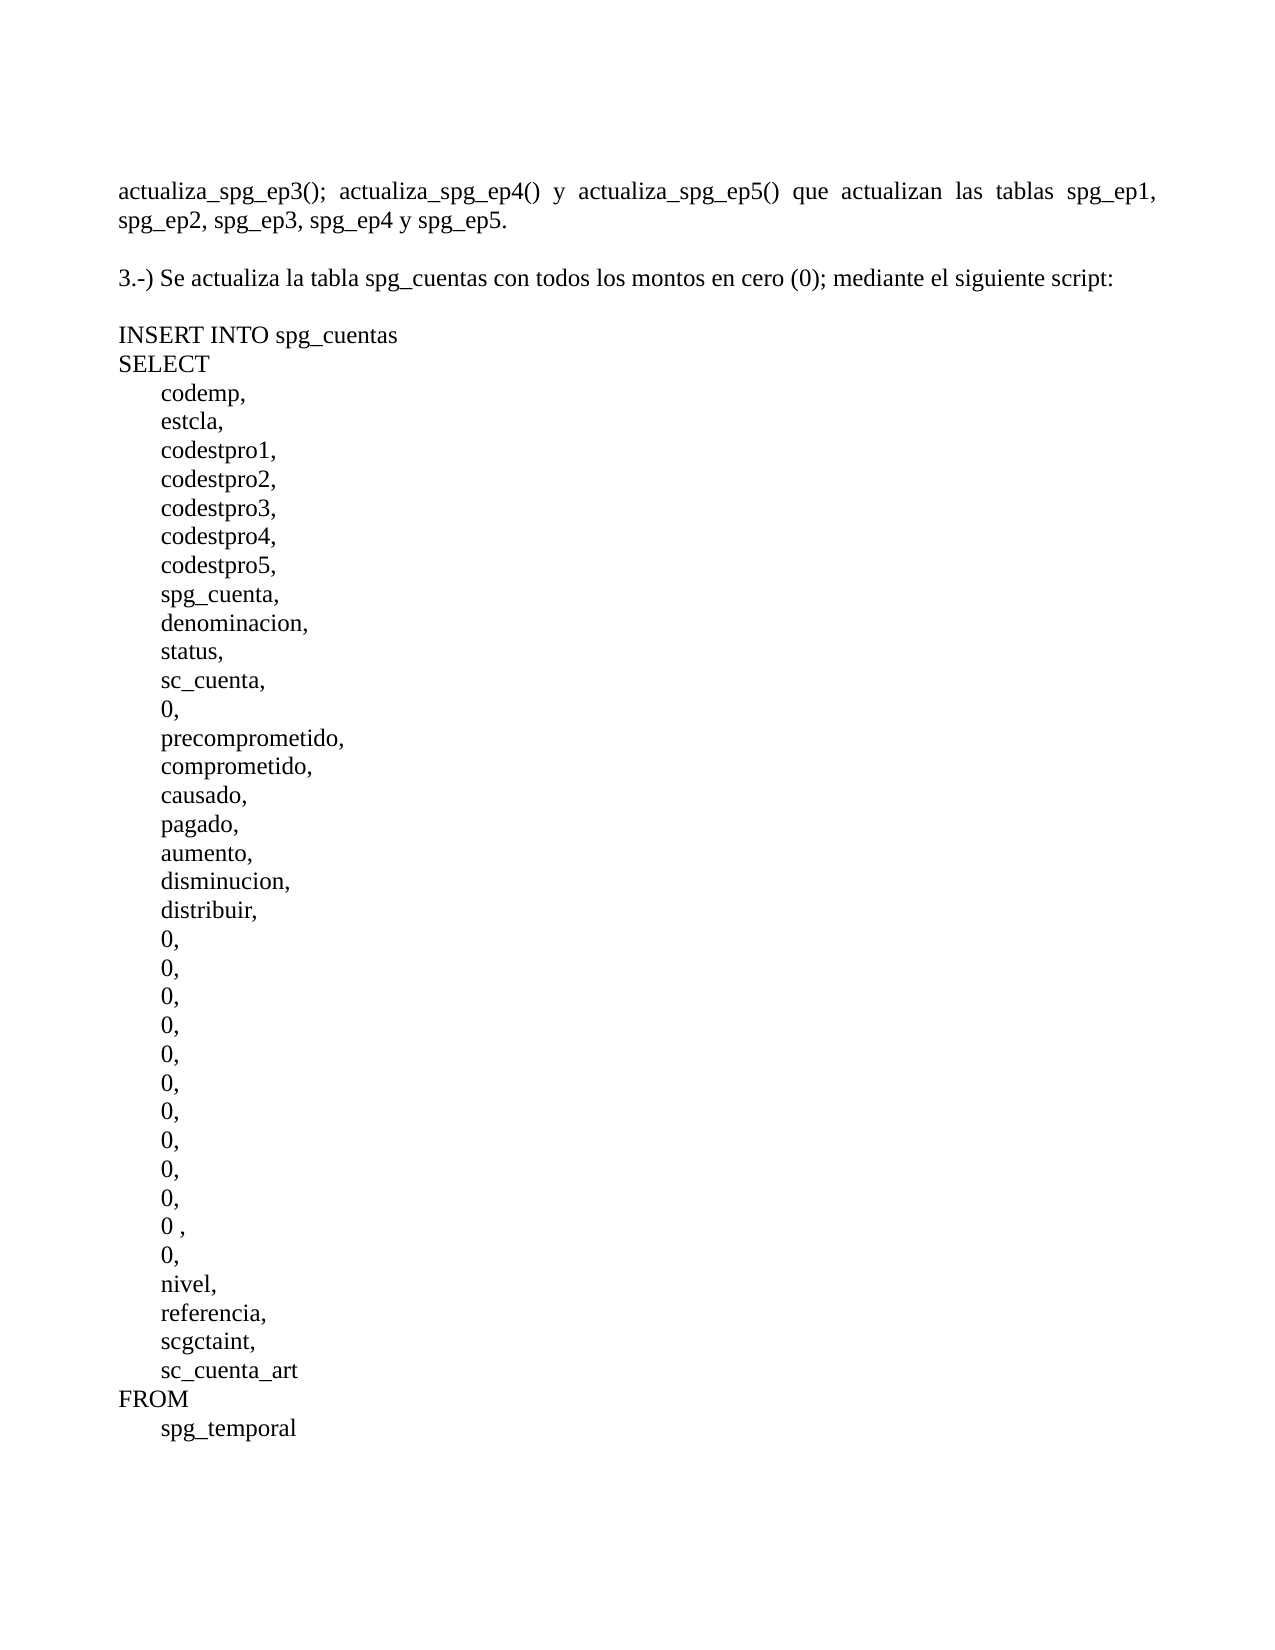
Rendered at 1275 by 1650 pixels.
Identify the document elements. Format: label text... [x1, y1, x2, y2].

text spg_cuenta, [118, 579, 1157, 608]
text 0 , [118, 1211, 1157, 1240]
text 0, [118, 1240, 1157, 1269]
text codestpro3, [118, 493, 1157, 521]
text codestpro5, [118, 550, 1157, 579]
text disminucion, [118, 866, 1157, 895]
text 0, [118, 1039, 1157, 1068]
text 0, [118, 694, 1157, 723]
text sc_cuenta_art [118, 1355, 1157, 1384]
text 0, [118, 953, 1157, 981]
text aumento, [118, 838, 1157, 866]
text 0, [118, 1154, 1157, 1183]
text codestpro2, [118, 464, 1157, 493]
text comprometido, [118, 751, 1157, 780]
text nivel, [118, 1269, 1157, 1298]
text scgctaint, [118, 1326, 1157, 1355]
text 0, [118, 1010, 1157, 1039]
text 0, [118, 1183, 1157, 1211]
text codestpro4, [118, 521, 1157, 550]
text 0, [118, 981, 1157, 1010]
text status, [118, 636, 1157, 665]
text precomprometido, [118, 723, 1157, 751]
text sc_cuenta, [118, 665, 1157, 694]
text distribuir, [118, 895, 1157, 924]
text spg_temporal [118, 1413, 1157, 1441]
text pagado, [118, 809, 1157, 838]
text 0, [118, 1125, 1157, 1154]
text referencia, [118, 1298, 1157, 1326]
text estcla, [118, 406, 1157, 435]
text 0, [118, 924, 1157, 953]
text 3.-) Se actualiza la tabla spg_cuentas con todos los montos en cero (0); mediante el siguiente script: [118, 263, 1157, 291]
text FROM [118, 1384, 1157, 1413]
text codestpro1, [118, 435, 1157, 464]
text denominacion, [118, 608, 1157, 636]
text 0, [118, 1096, 1157, 1125]
text causado, [118, 780, 1157, 809]
text SELECT [118, 349, 1157, 378]
text actualiza_spg_ep3(); actualiza_spg_ep4() y actualiza_spg_ep5() que actualizan las tablas spg_ep1, spg_ep2, spg_ep3, spg_ep4 y spg_ep5. [118, 176, 1157, 234]
text 0, [118, 1068, 1157, 1096]
text INSERT INTO spg_cuentas [118, 320, 1157, 349]
text codemp, [118, 378, 1157, 406]
